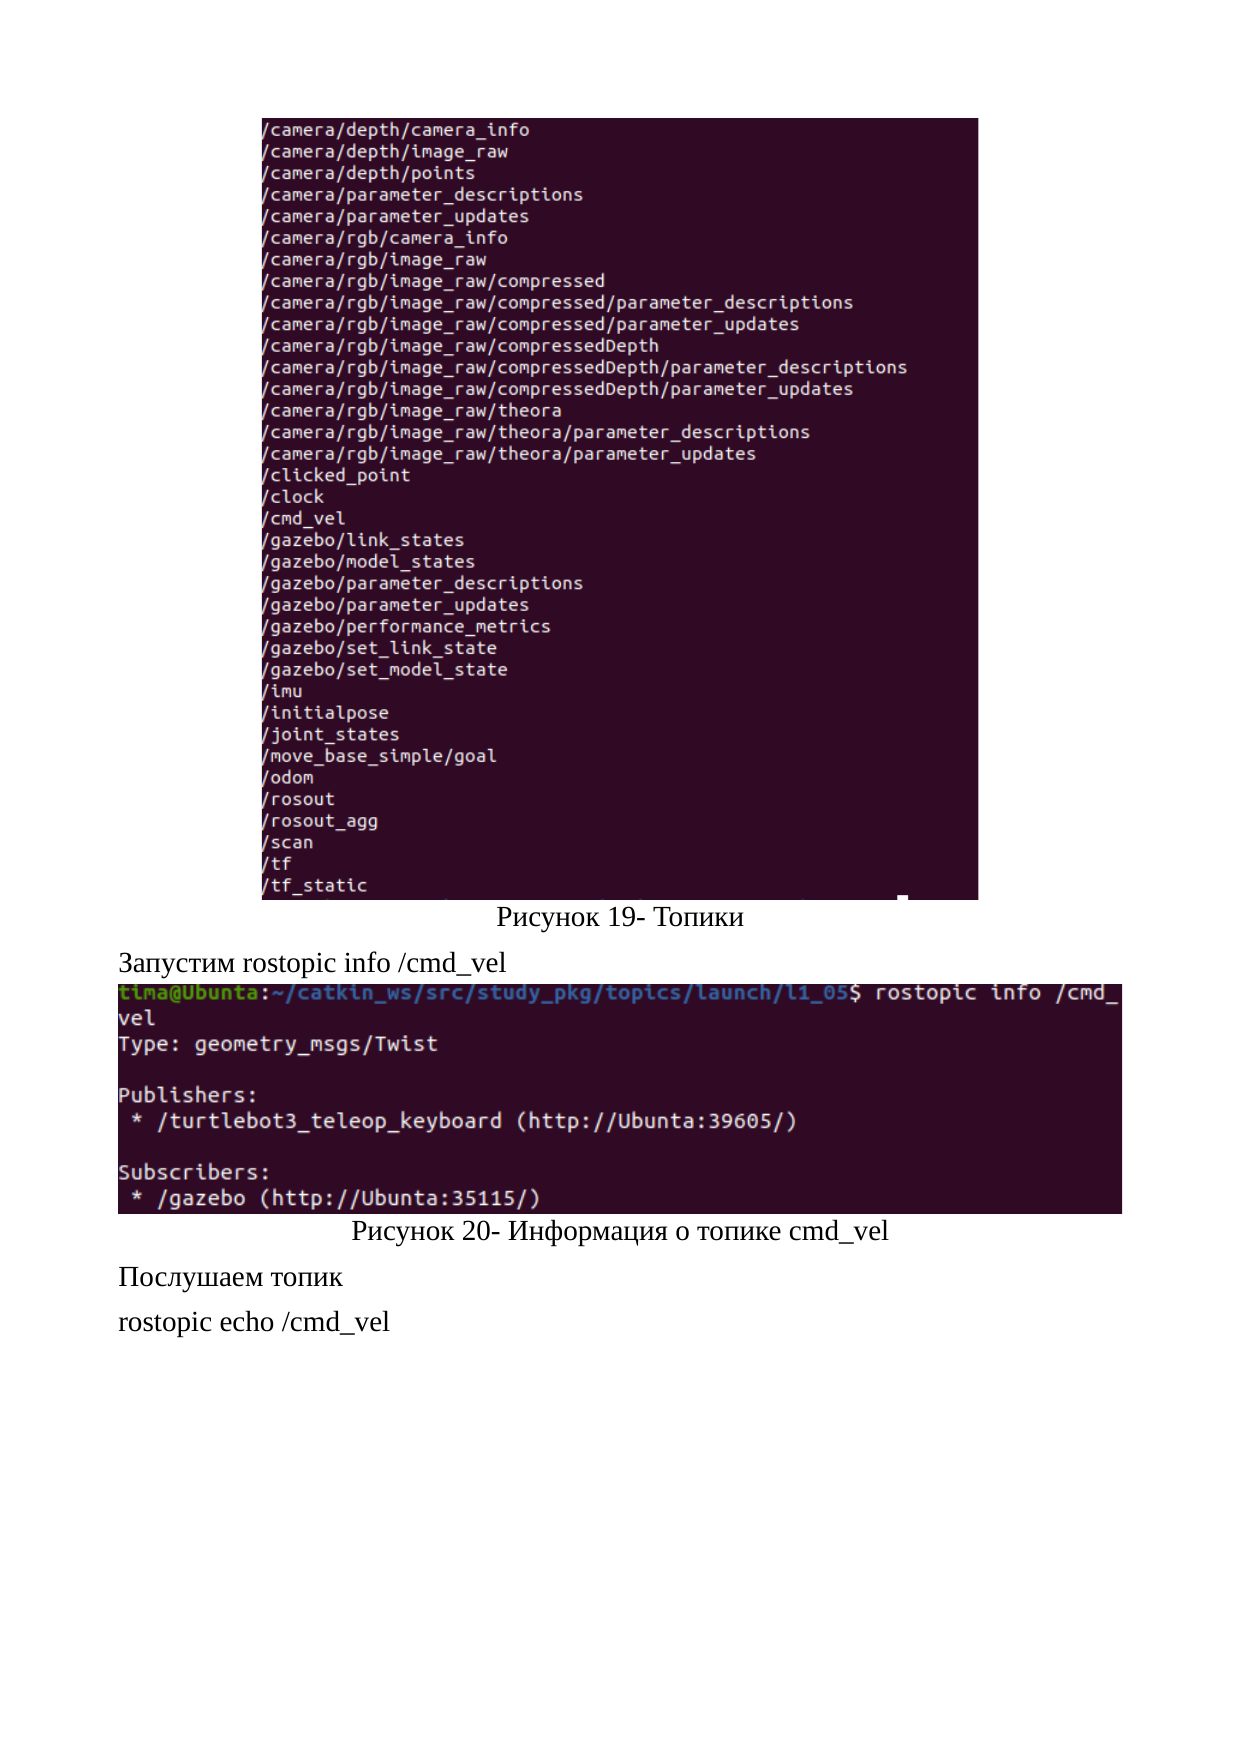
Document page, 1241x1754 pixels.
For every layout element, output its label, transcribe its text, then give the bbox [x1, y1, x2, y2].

text Рисунок 19- Топики [118, 118, 1122, 933]
text Запустим rostopic info /cmd_vel [118, 945, 1122, 978]
picture [261, 118, 979, 900]
text Послушаем топик [118, 1259, 1122, 1292]
text rostopic echo /cmd_vel [118, 1304, 1122, 1338]
picture [118, 984, 1123, 1214]
text Рисунок 20- Информация о топике cmd_vel [118, 1214, 1122, 1247]
